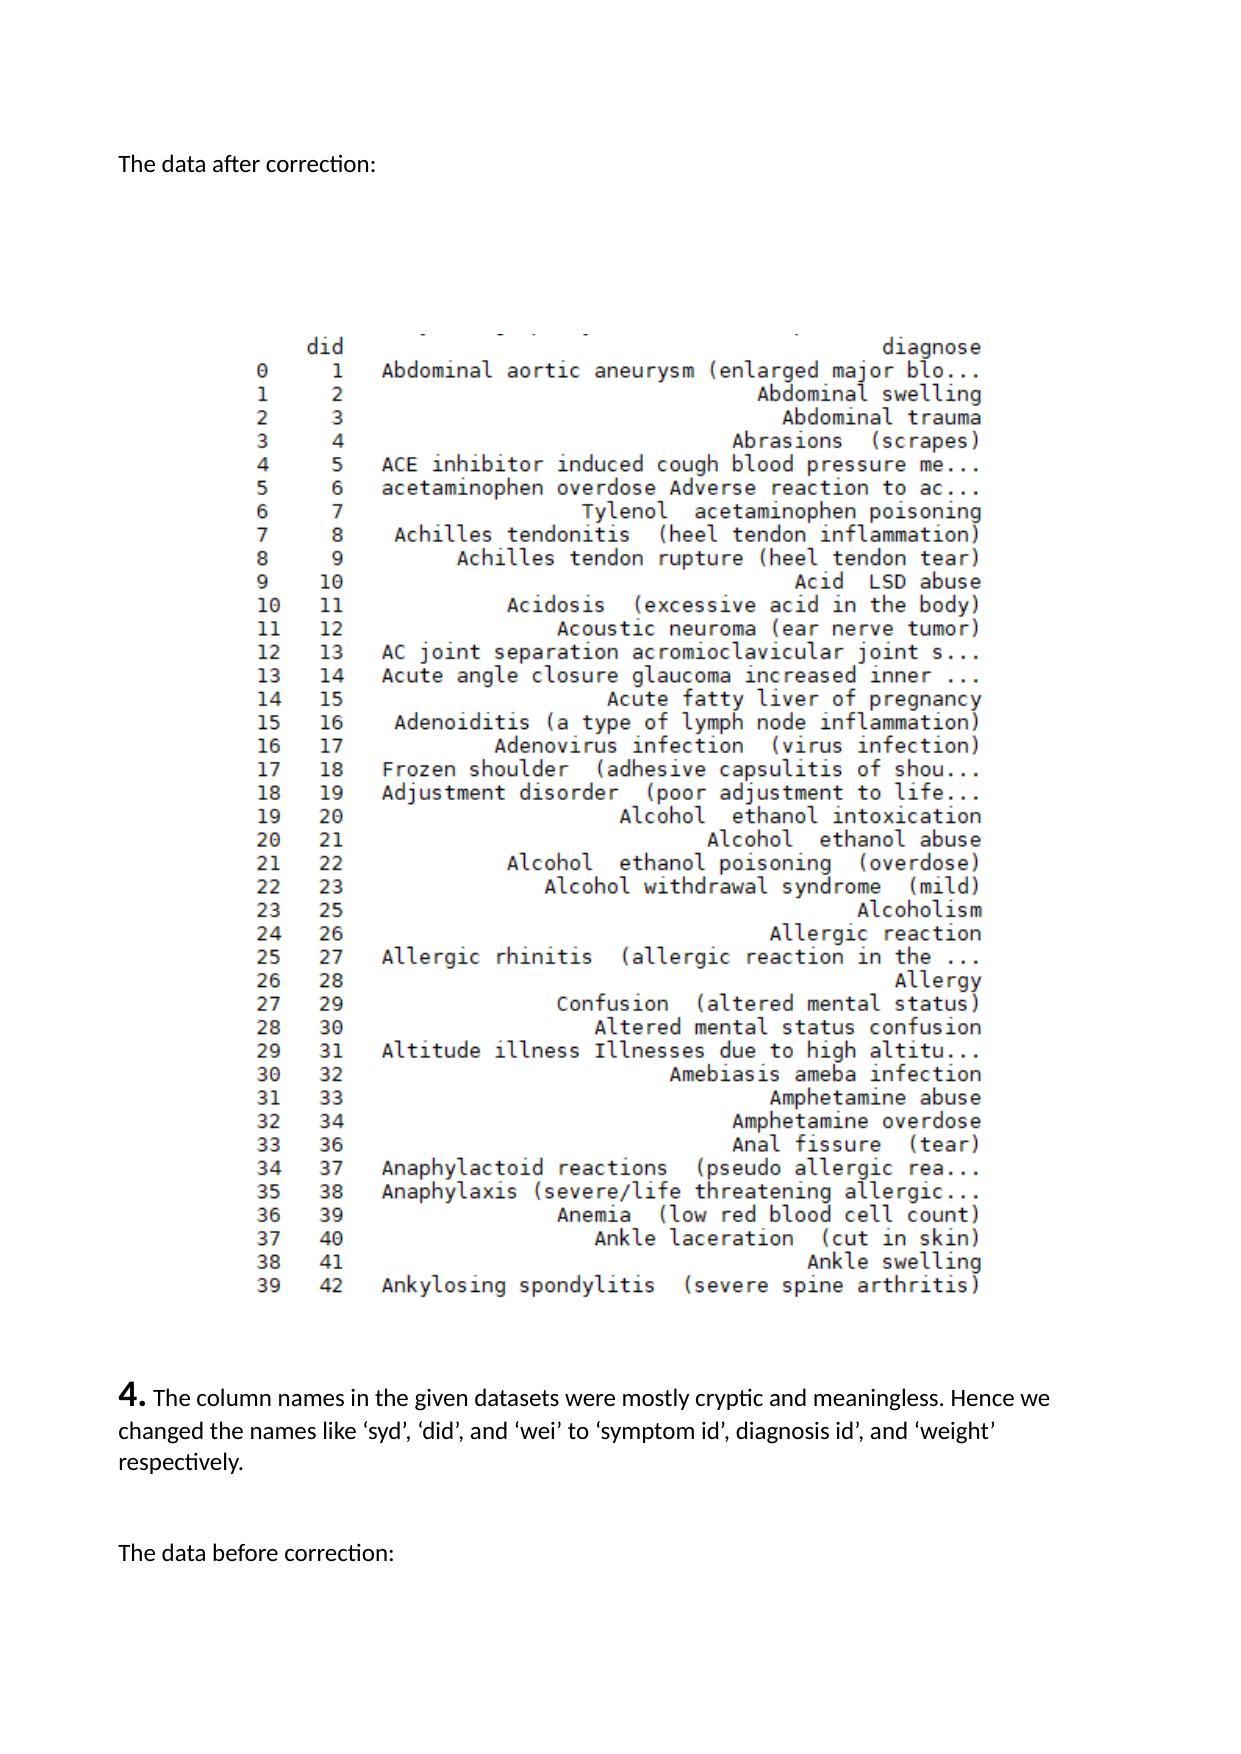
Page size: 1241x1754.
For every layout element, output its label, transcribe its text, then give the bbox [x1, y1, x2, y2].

text 4. The column names in the given datasets were mostly cryptic and meaningless. Hence we changed the names like ‘syd’, ‘did’, and ‘wei’ to ‘symptom id’, diagnosis id’, and ‘weight’ respectively. [118, 1369, 1122, 1476]
text The data before correction: [118, 1537, 1122, 1568]
picture [255, 334, 1001, 1305]
text The data after correction: [118, 149, 1122, 179]
